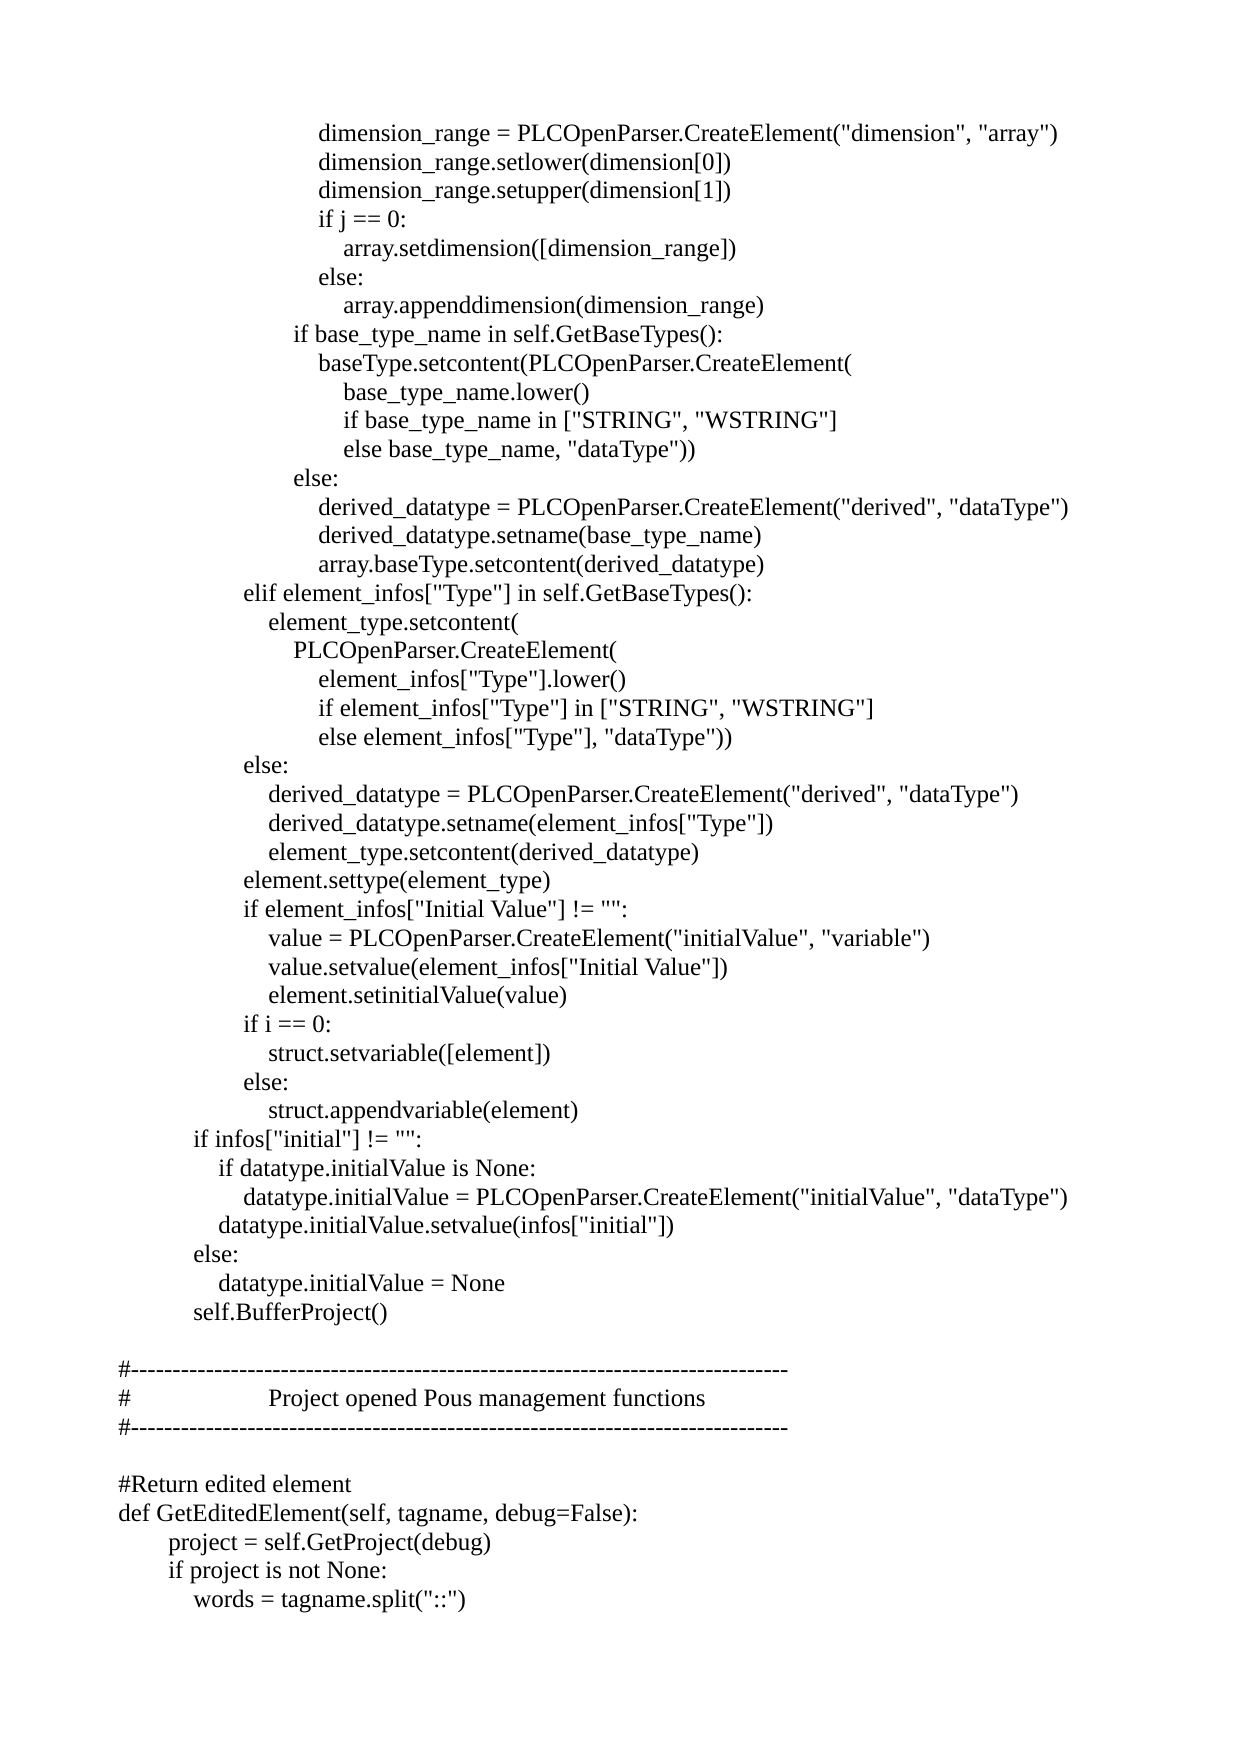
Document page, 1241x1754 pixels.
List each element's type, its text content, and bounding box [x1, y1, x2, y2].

text if element_infos["Type"] in ["STRING", "WSTRING"] [118, 693, 1122, 722]
text else: [118, 463, 1122, 492]
text derived_datatype.setname(base_type_name) [118, 521, 1122, 549]
text if project is not None: [118, 1556, 1122, 1584]
text array.baseType.setcontent(derived_datatype) [118, 549, 1122, 578]
text PLCOpenParser.CreateElement( [118, 636, 1122, 664]
text else: [118, 1067, 1122, 1096]
text if base_type_name in self.GetBaseTypes(): [118, 319, 1122, 348]
text datatype.initialValue.setvalue(infos["initial"]) [118, 1211, 1122, 1239]
text if base_type_name in ["STRING", "WSTRING"] [118, 406, 1122, 434]
text dimension_range.setupper(dimension[1]) [118, 176, 1122, 204]
text element.setinitialValue(value) [118, 981, 1122, 1009]
text if i == 0: [118, 1009, 1122, 1038]
text else element_infos["Type"], "dataType")) [118, 722, 1122, 751]
text def GetEditedElement(self, tagname, debug=False): [118, 1498, 1122, 1527]
text array.setdimension([dimension_range]) [118, 233, 1122, 262]
text dimension_range.setlower(dimension[0]) [118, 147, 1122, 176]
text if infos["initial"] != "": [118, 1124, 1122, 1153]
text #------------------------------------------------------------------------------- [118, 1412, 1122, 1441]
text #Return edited element [118, 1469, 1122, 1498]
text self.BufferProject() [118, 1297, 1122, 1326]
text datatype.initialValue = PLCOpenParser.CreateElement("initialValue", "dataType") [118, 1182, 1122, 1211]
text # Project opened Pous management functions [118, 1383, 1122, 1412]
text datatype.initialValue = None [118, 1268, 1122, 1297]
text else: [118, 751, 1122, 779]
text #------------------------------------------------------------------------------- [118, 1354, 1122, 1383]
text derived_datatype = PLCOpenParser.CreateElement("derived", "dataType") [118, 492, 1122, 521]
text if datatype.initialValue is None: [118, 1153, 1122, 1182]
text struct.appendvariable(element) [118, 1096, 1122, 1124]
text if j == 0: [118, 204, 1122, 233]
text else: [118, 262, 1122, 291]
text value = PLCOpenParser.CreateElement("initialValue", "variable") [118, 923, 1122, 952]
text elif element_infos["Type"] in self.GetBaseTypes(): [118, 578, 1122, 607]
text element.settype(element_type) [118, 866, 1122, 894]
text baseType.setcontent(PLCOpenParser.CreateElement( [118, 348, 1122, 377]
text element_infos["Type"].lower() [118, 664, 1122, 693]
text project = self.GetProject(debug) [118, 1527, 1122, 1556]
text words = tagname.split("::") [118, 1584, 1122, 1613]
text derived_datatype.setname(element_infos["Type"]) [118, 808, 1122, 837]
text element_type.setcontent( [118, 607, 1122, 636]
text element_type.setcontent(derived_datatype) [118, 837, 1122, 866]
text value.setvalue(element_infos["Initial Value"]) [118, 952, 1122, 981]
text struct.setvariable([element]) [118, 1038, 1122, 1067]
text derived_datatype = PLCOpenParser.CreateElement("derived", "dataType") [118, 779, 1122, 808]
text array.appenddimension(dimension_range) [118, 291, 1122, 319]
text if element_infos["Initial Value"] != "": [118, 894, 1122, 923]
text base_type_name.lower() [118, 377, 1122, 406]
text dimension_range = PLCOpenParser.CreateElement("dimension", "array") [118, 118, 1122, 147]
text else base_type_name, "dataType")) [118, 434, 1122, 463]
text else: [118, 1239, 1122, 1268]
